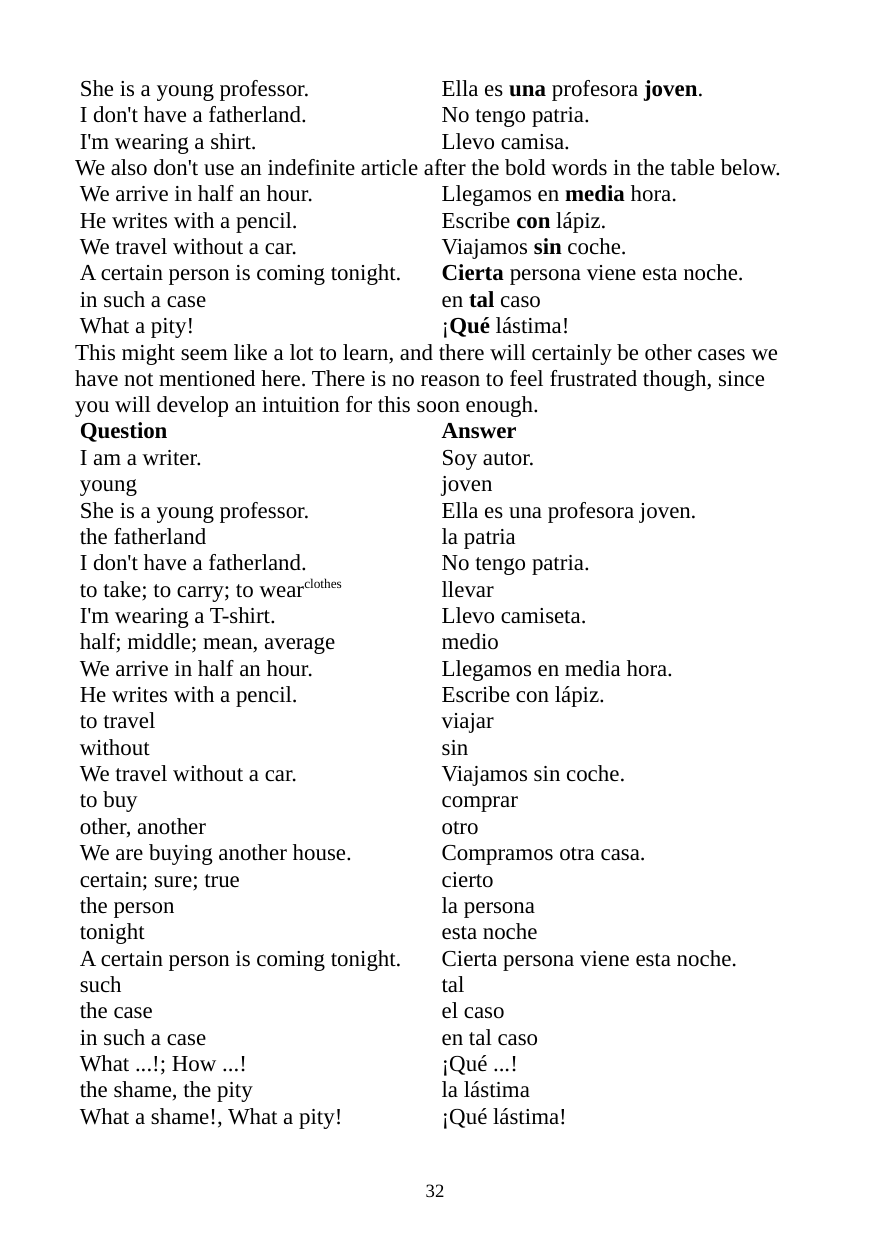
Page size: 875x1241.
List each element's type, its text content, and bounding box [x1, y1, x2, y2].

table_cell We travel without a car. [75, 760, 437, 787]
table_header Question [75, 418, 437, 444]
table_cell A certain person is coming tonight. [75, 260, 437, 286]
table_cell to travel [75, 708, 437, 734]
text This might seem like a lot to learn, and there will certainly be other cases we have not mentioned here. There is no reason to feel frustrated though, since you will develop an intuition for this soon enough. [75, 338, 799, 418]
table_cell llevar [437, 576, 799, 602]
table_cell I don't have a fatherland. [75, 101, 437, 128]
table_cell ¡Qué lástima! [437, 312, 799, 338]
table_cell No tengo patria. [437, 549, 799, 576]
table_cell He writes with a pencil. [75, 681, 437, 707]
table_cell in such a case [75, 286, 437, 312]
table_header Answer [437, 418, 799, 444]
table_cell the person [75, 892, 437, 918]
table_cell Llegamos en media hora. [437, 655, 799, 681]
table_cell esta noche [437, 918, 799, 945]
table_cell in such a case [75, 1024, 437, 1050]
table_cell en tal caso [437, 286, 799, 312]
table_cell otro [437, 813, 799, 839]
table_cell certain; sure; true [75, 866, 437, 892]
table_cell Cierta persona viene esta noche. [437, 945, 799, 971]
table_cell He writes with a pencil. [75, 207, 437, 233]
table_cell la patria [437, 523, 799, 549]
table_cell What a shame!, What a pity! [75, 1103, 437, 1129]
table_cell Viajamos sin coche. [437, 233, 799, 259]
table_header We arrive in half an hour. [75, 180, 437, 207]
table_cell We travel without a car. [75, 233, 437, 259]
table_cell I'm wearing a T-shirt. [75, 602, 437, 628]
table_cell sin [437, 734, 799, 760]
table_cell the case [75, 998, 437, 1024]
table_cell ¡Qué lástima! [437, 1103, 799, 1129]
table_cell comprar [437, 787, 799, 813]
table_cell tonight [75, 918, 437, 945]
table_cell medio [437, 629, 799, 655]
table_cell No tengo patria. [437, 101, 799, 128]
table_cell What a pity! [75, 312, 437, 338]
table_cell We are buying another house. [75, 839, 437, 866]
table_cell without [75, 734, 437, 760]
table_cell We arrive in half an hour. [75, 655, 437, 681]
table_cell I am a writer. [75, 444, 437, 470]
table_cell Escribe con lápiz. [437, 681, 799, 707]
table_cell What ...!; How ...! [75, 1050, 437, 1076]
table_cell Llevo camiseta. [437, 602, 799, 628]
table_cell Soy autor. [437, 444, 799, 470]
table_cell la persona [437, 892, 799, 918]
table_cell la lástima [437, 1076, 799, 1103]
table_cell ¡Qué ...! [437, 1050, 799, 1076]
table_cell She is a young professor. [75, 497, 437, 523]
table_cell viajar [437, 708, 799, 734]
table_cell the shame, the pity [75, 1076, 437, 1103]
table_cell to take; to carry; to wearclothes [75, 576, 437, 602]
table_cell joven [437, 470, 799, 497]
table_cell tal [437, 971, 799, 997]
table_cell el caso [437, 998, 799, 1024]
table_cell Llevo camisa. [437, 128, 799, 154]
table_cell Cierta persona viene esta noche. [437, 260, 799, 286]
table_cell such [75, 971, 437, 997]
table_cell half; middle; mean, average [75, 629, 437, 655]
table_cell Viajamos sin coche. [437, 760, 799, 787]
table_cell en tal caso [437, 1024, 799, 1050]
table_cell other, another [75, 813, 437, 839]
table_cell Ella es una profesora joven. [437, 497, 799, 523]
table_cell She is a young professor. [75, 75, 437, 101]
text We also don't use an indefinite article after the bold words in the table below. [75, 154, 799, 180]
table_cell cierto [437, 866, 799, 892]
table_cell Compramos otra casa. [437, 839, 799, 866]
table_cell to buy [75, 787, 437, 813]
table_header Llegamos en media hora. [437, 180, 799, 207]
table_cell young [75, 470, 437, 497]
table_cell Ella es una profesora joven. [437, 75, 799, 101]
table_cell the fatherland [75, 523, 437, 549]
table_cell Escribe con lápiz. [437, 207, 799, 233]
table_cell I'm wearing a shirt. [75, 128, 437, 154]
table_cell I don't have a fatherland. [75, 549, 437, 576]
table_cell A certain person is coming tonight. [75, 945, 437, 971]
